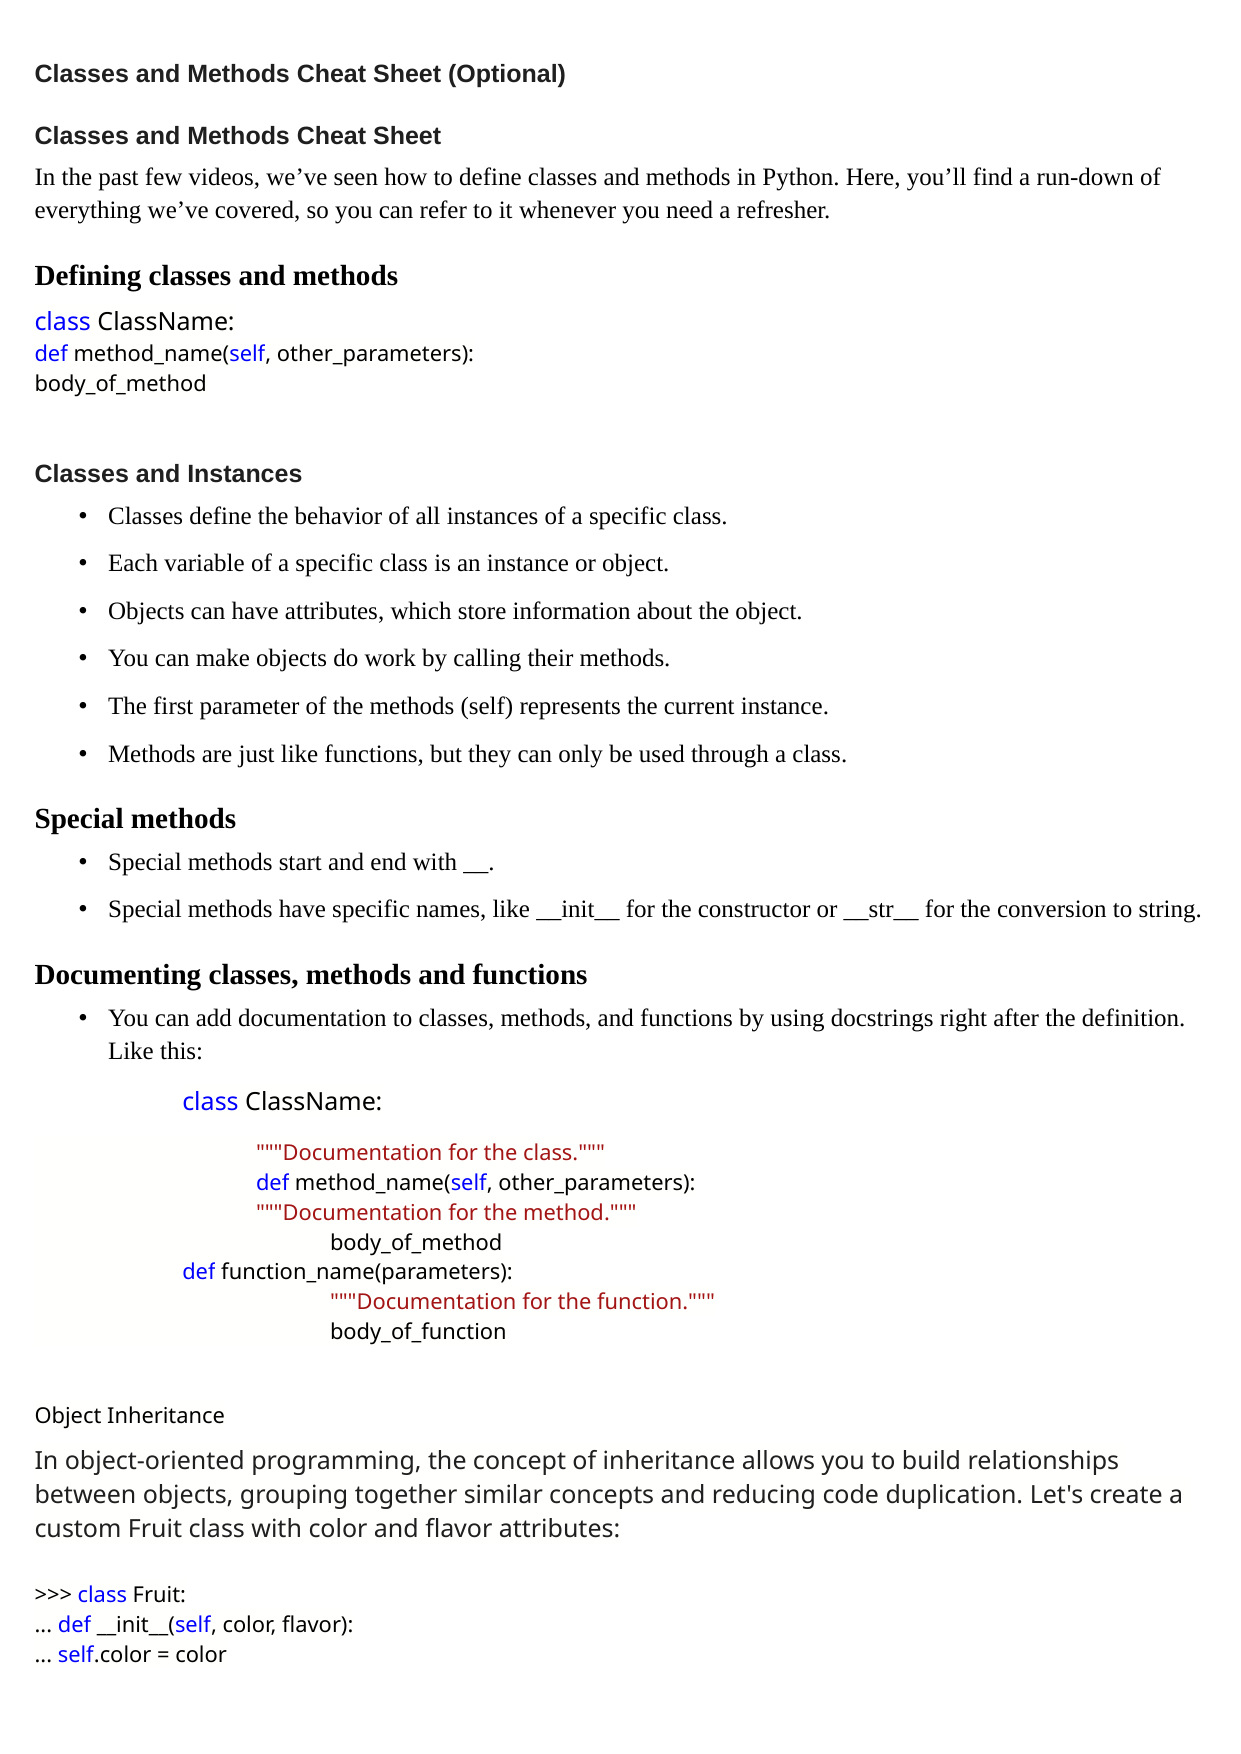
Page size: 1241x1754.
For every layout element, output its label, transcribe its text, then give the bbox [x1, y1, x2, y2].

text def method_name(self, other_parameters): [34, 1167, 1209, 1197]
text """Documentation for the function.""" [34, 1286, 1209, 1316]
subtitle Special methods [34, 801, 1209, 834]
subtitle Object Inheritance [34, 1401, 1209, 1430]
text def method_name(self, other_parameters): [34, 338, 1209, 367]
list Each variable of a specific class is an instance or object. [78, 548, 1209, 577]
text ... def __init__(self, color, flavor): [34, 1609, 1209, 1639]
text In object-oriented programming, the concept of inheritance allows you to build relationships between objects, grouping together similar concepts and reducing code duplication. Let's create a custom Fruit class with color and flavor attributes: [34, 1443, 1209, 1545]
list The first parameter of the methods (self) represents the current instance. [78, 691, 1209, 720]
text def function_name(parameters): [34, 1256, 1209, 1286]
text In the past few videos, we’ve seen how to define classes and methods in Python. Here, you’ll find a run-down of everything we’ve covered, so you can refer to it whenever you need a refresher. [34, 162, 1209, 224]
text class ClassName: [34, 1083, 1209, 1117]
list Objects can have attributes, which store information about the object. [78, 596, 1209, 625]
text body_of_method [34, 367, 1209, 397]
text body_of_function [34, 1316, 1209, 1346]
subtitle Classes and Methods Cheat Sheet [34, 121, 1209, 150]
text >>> class Fruit: [34, 1579, 1209, 1609]
subtitle Classes and Instances [34, 459, 1209, 488]
subtitle Documenting classes, methods and functions [34, 957, 1209, 990]
list Methods are just like functions, but they can only be used through a class. [78, 739, 1209, 767]
subtitle Defining classes and methods [34, 258, 1209, 291]
list Classes define the behavior of all instances of a specific class. [78, 501, 1209, 529]
text body_of_method [34, 1227, 1209, 1256]
text class ClassName: [34, 304, 1209, 338]
subtitle Classes and Methods Cheat Sheet (Optional) [34, 59, 1209, 88]
text ... self.color = color [34, 1639, 1209, 1668]
text """Documentation for the method.""" [34, 1197, 1209, 1227]
list Special methods start and end with __. [78, 847, 1209, 876]
text """Documentation for the class.""" [34, 1137, 1209, 1167]
list You can add documentation to classes, methods, and functions by using docstrings right after the definition. Like this: [78, 1003, 1209, 1064]
list You can make objects do work by calling their methods. [78, 643, 1209, 672]
list Special methods have specific names, like __init__ for the constructor or __str__ for the conversion to string. [78, 894, 1209, 923]
